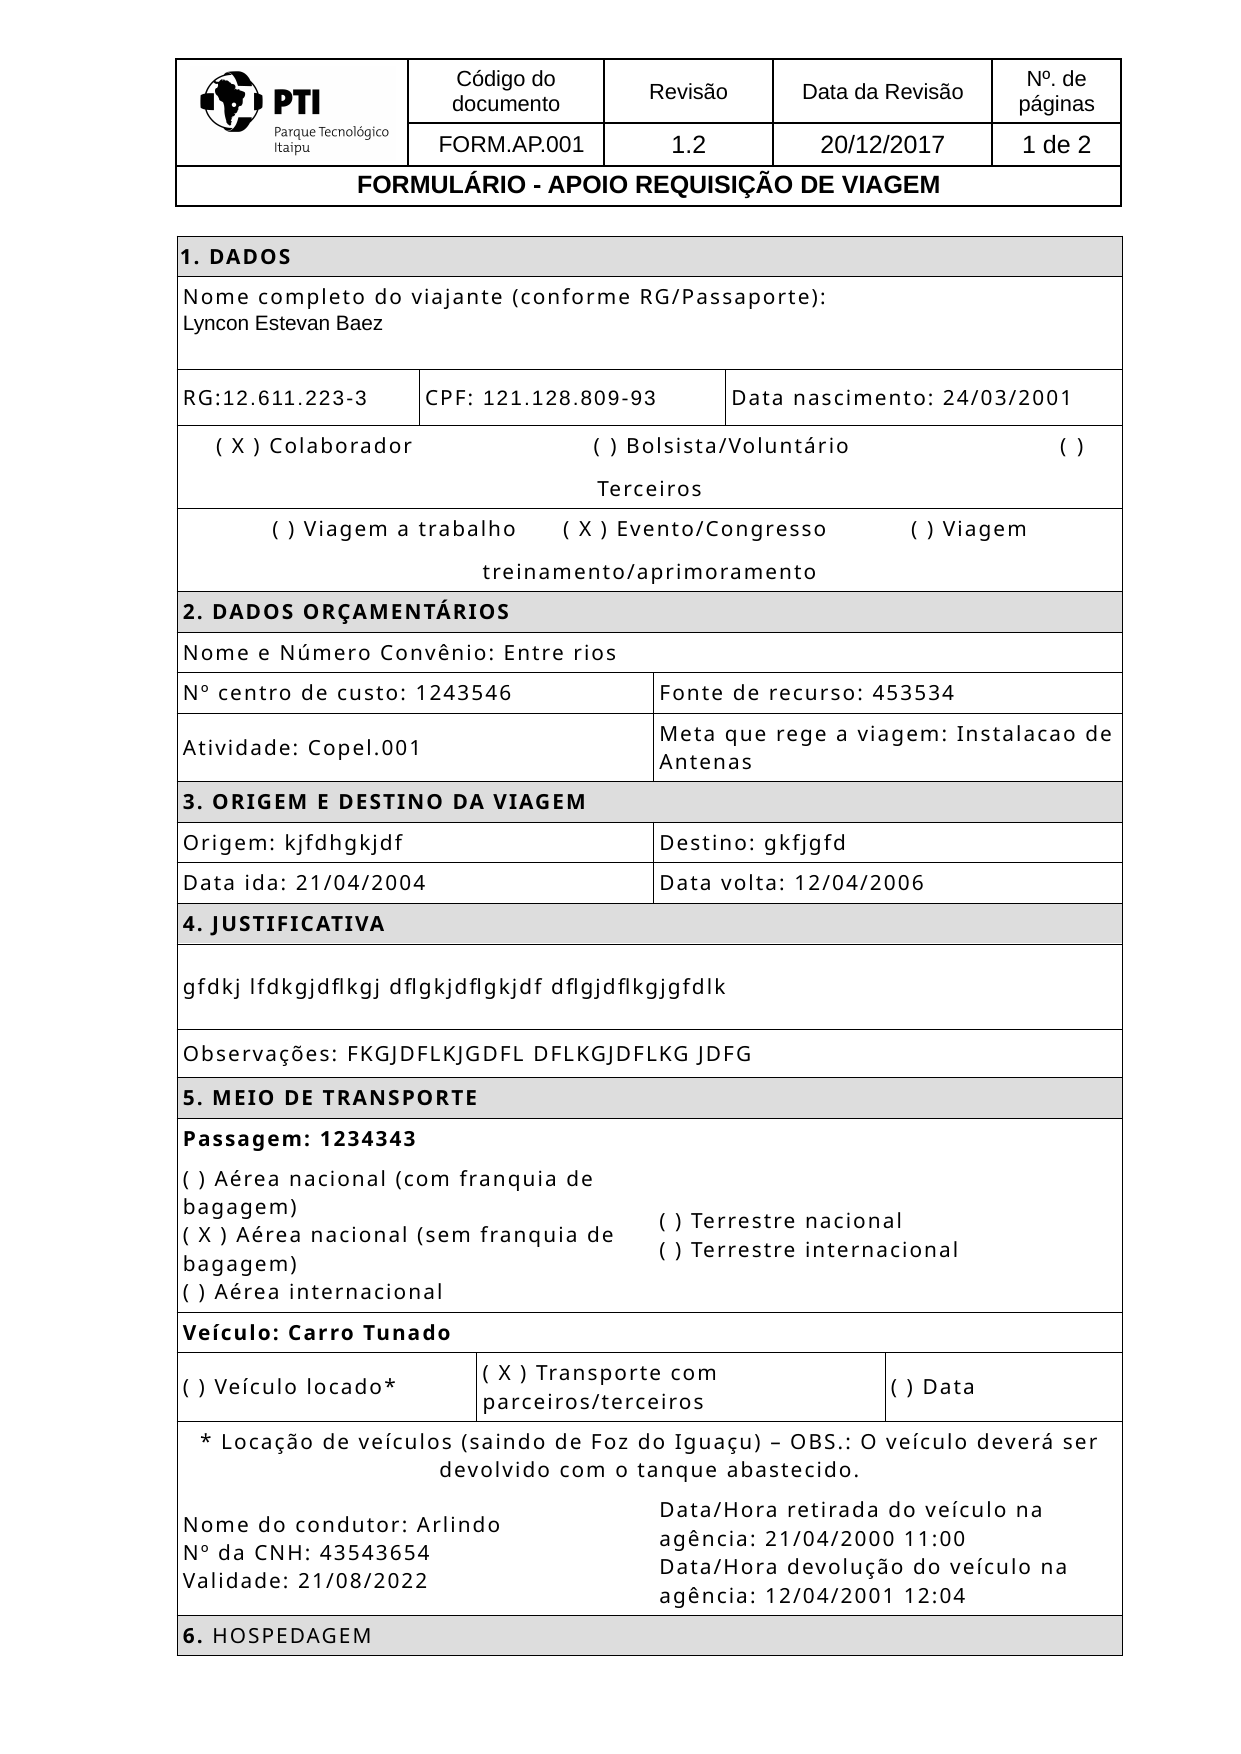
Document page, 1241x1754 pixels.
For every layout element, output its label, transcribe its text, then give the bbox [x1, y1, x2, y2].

picture [189, 66, 396, 161]
table_cell 3. ORIGEM E DESTINO DA VIAGEM [178, 782, 1122, 822]
table_cell Data volta: 12/04/2006 [654, 863, 1122, 902]
table_cell Meta que rege a viagem: Instalacao de Antenas [654, 714, 1122, 781]
table_cell Nome completo do viajante (conforme RG/Passaporte): Lyncon Estevan Baez [178, 277, 1122, 369]
table_cell 5. MEIO DE TRANSPORTE [178, 1078, 1122, 1118]
table_cell ( ) Veículo locado* [178, 1353, 476, 1421]
table_cell Data ida: 21/04/2004 [178, 863, 653, 902]
table_cell Atividade: Copel.001 [178, 714, 653, 781]
table_cell ( ) Terrestre nacional ( ) Terrestre internacional [654, 1158, 1122, 1312]
table_cell Destino: gkfjgfd [654, 823, 1122, 862]
table_cell Nome e Número Convênio: Entre rios [178, 633, 1122, 672]
table_cell Data/Hora retirada do veículo na agência: 21/04/2000 11:00 Data/Hora devolução do veículo na agência: 12/04/2001 12:04 [654, 1490, 1122, 1615]
table_cell 2. DADOS ORÇAMENTÁRIOS [178, 592, 1122, 632]
table_cell 6. HOSPEDAGEM [178, 1616, 1122, 1655]
table_cell Nº centro de custo: 1243546 [178, 673, 653, 712]
table_cell Observações: FKGJDFLKJGDFL DFLKGJDFLKG JDFG [178, 1030, 1122, 1077]
table_cell RG:12.611.223-3 [178, 370, 419, 425]
table_cell Fonte de recurso: 453534 [654, 673, 1122, 712]
table_cell Veículo: Carro Tunado [178, 1313, 1122, 1352]
table_cell ( ) Aérea nacional (com franquia de bagagem) ( X ) Aérea nacional (sem franquia de bagagem) ( ) Aérea internacional [178, 1158, 653, 1312]
table_cell ( ) Viagem a trabalho ( X ) Evento/Congresso ( ) Viagem treinamento/aprimoramento [178, 509, 1122, 591]
table_cell Nome do condutor: Arlindo Nº da CNH: 43543654 Validade: 21/08/2022 [178, 1490, 653, 1615]
table_cell Origem: kjfdhgkjdf [178, 823, 653, 862]
table_cell CPF: 121.128.809-93 [420, 370, 725, 425]
table_cell ( ) Data [886, 1353, 1122, 1421]
table_cell Passagem: 1234343 [178, 1119, 1122, 1158]
table_cell * Locação de veículos (saindo de Foz do Iguaçu) – OBS.: O veículo deverá ser devolvido com o tanque abastecido. [178, 1422, 1122, 1490]
table_header 1. DADOS [178, 237, 1122, 276]
table_cell gfdkj lfdkgjdflkgj dflgkjdflgkjdf dflgjdflkgjgfdlk [178, 945, 1122, 1029]
table_cell Data nascimento: 24/03/2001 [726, 370, 1122, 425]
table_cell ( X ) Transporte com parceiros/terceiros [477, 1353, 885, 1421]
table_cell 4. JUSTIFICATIVA [178, 904, 1122, 943]
table_cell ( X ) Colaborador ( ) Bolsista/Voluntário ( ) Terceiros [178, 426, 1122, 508]
